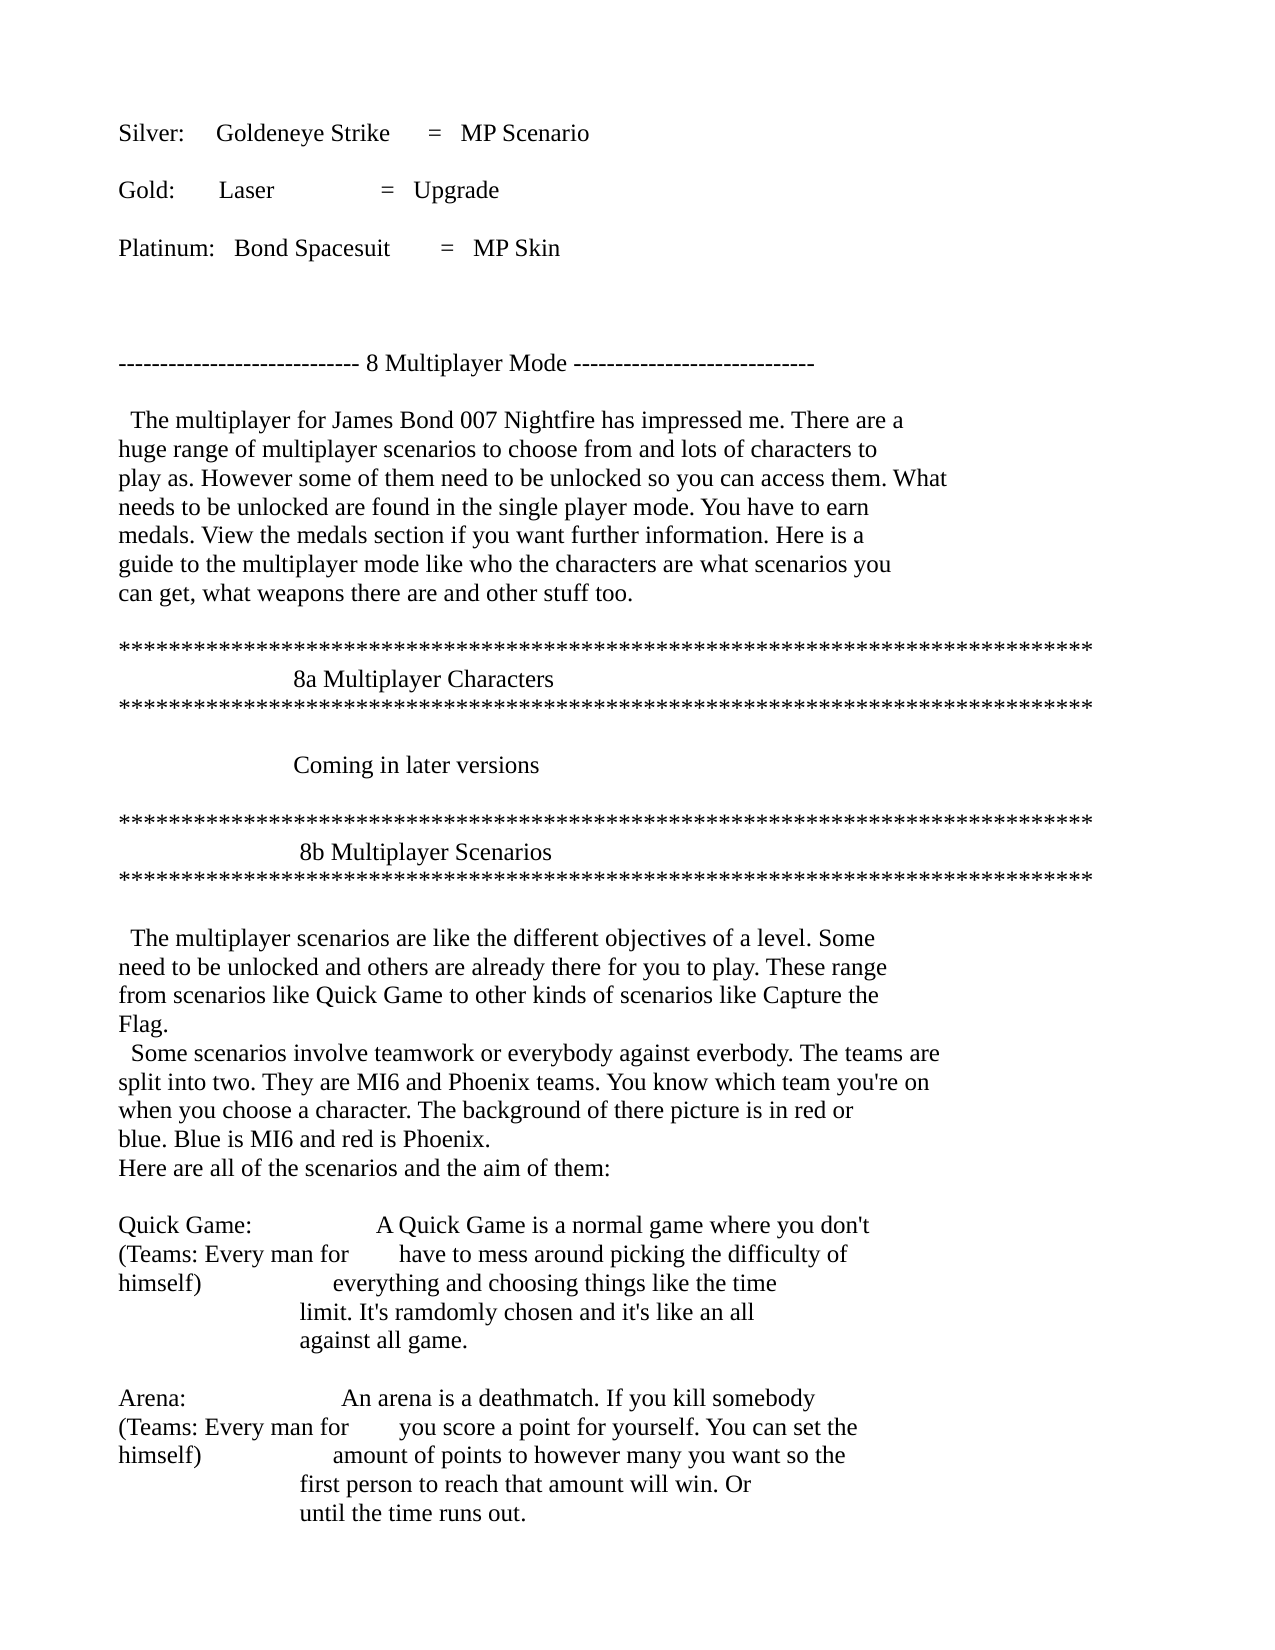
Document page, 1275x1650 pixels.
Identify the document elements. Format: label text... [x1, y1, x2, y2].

text Some scenarios involve teamwork or everybody against everbody. The teams are [118, 1038, 1157, 1067]
text can get, what weapons there are and other stuff too. [118, 578, 1157, 607]
text against all game. [118, 1326, 1157, 1354]
text himself) amount of points to however many you want so the [118, 1441, 1157, 1469]
text Silver: Goldeneye Strike = MP Scenario [118, 118, 1157, 147]
text huge range of multiplayer scenarios to choose from and lots of characters to [118, 434, 1157, 463]
text play as. However some of them need to be unlocked so you can access them. What [118, 463, 1157, 492]
text ****************************************************************************** [118, 808, 1157, 837]
text ****************************************************************************** [118, 636, 1157, 664]
text needs to be unlocked are found in the single player mode. You have to earn [118, 492, 1157, 521]
text blue. Blue is MI6 and red is Phoenix. [118, 1124, 1157, 1153]
text 8b Multiplayer Scenarios [118, 837, 1157, 866]
text Coming in later versions [118, 751, 1157, 779]
text The multiplayer for James Bond 007 Nightfire has impressed me. There are a [118, 406, 1157, 434]
text (Teams: Every man for have to mess around picking the difficulty of [118, 1239, 1157, 1268]
text Platinum: Bond Spacesuit = MP Skin [118, 233, 1157, 262]
text himself) everything and choosing things like the time [118, 1268, 1157, 1297]
text ----------------------------- 8 Multiplayer Mode ----------------------------- [118, 348, 1157, 377]
text The multiplayer scenarios are like the different objectives of a level. Some [118, 923, 1157, 952]
text split into two. They are MI6 and Phoenix teams. You know which team you're on [118, 1067, 1157, 1096]
text Arena: An arena is a deathmatch. If you kill somebody [118, 1383, 1157, 1412]
text Gold: Laser = Upgrade [118, 176, 1157, 204]
text Here are all of the scenarios and the aim of them: [118, 1153, 1157, 1182]
text when you choose a character. The background of there picture is in red or [118, 1096, 1157, 1124]
text from scenarios like Quick Game to other kinds of scenarios like Capture the [118, 981, 1157, 1009]
text 8a Multiplayer Characters [118, 664, 1157, 693]
text guide to the multiplayer mode like who the characters are what scenarios you [118, 549, 1157, 578]
text medals. View the medals section if you want further information. Here is a [118, 521, 1157, 549]
text until the time runs out. [118, 1498, 1157, 1527]
text (Teams: Every man for you score a point for yourself. You can set the [118, 1412, 1157, 1441]
text limit. It's ramdomly chosen and it's like an all [118, 1297, 1157, 1326]
text Quick Game: A Quick Game is a normal game where you don't [118, 1211, 1157, 1239]
text first person to reach that amount will win. Or [118, 1469, 1157, 1498]
text ****************************************************************************** [118, 693, 1157, 722]
text need to be unlocked and others are already there for you to play. These range [118, 952, 1157, 981]
text Flag. [118, 1009, 1157, 1038]
text ****************************************************************************** [118, 866, 1157, 894]
